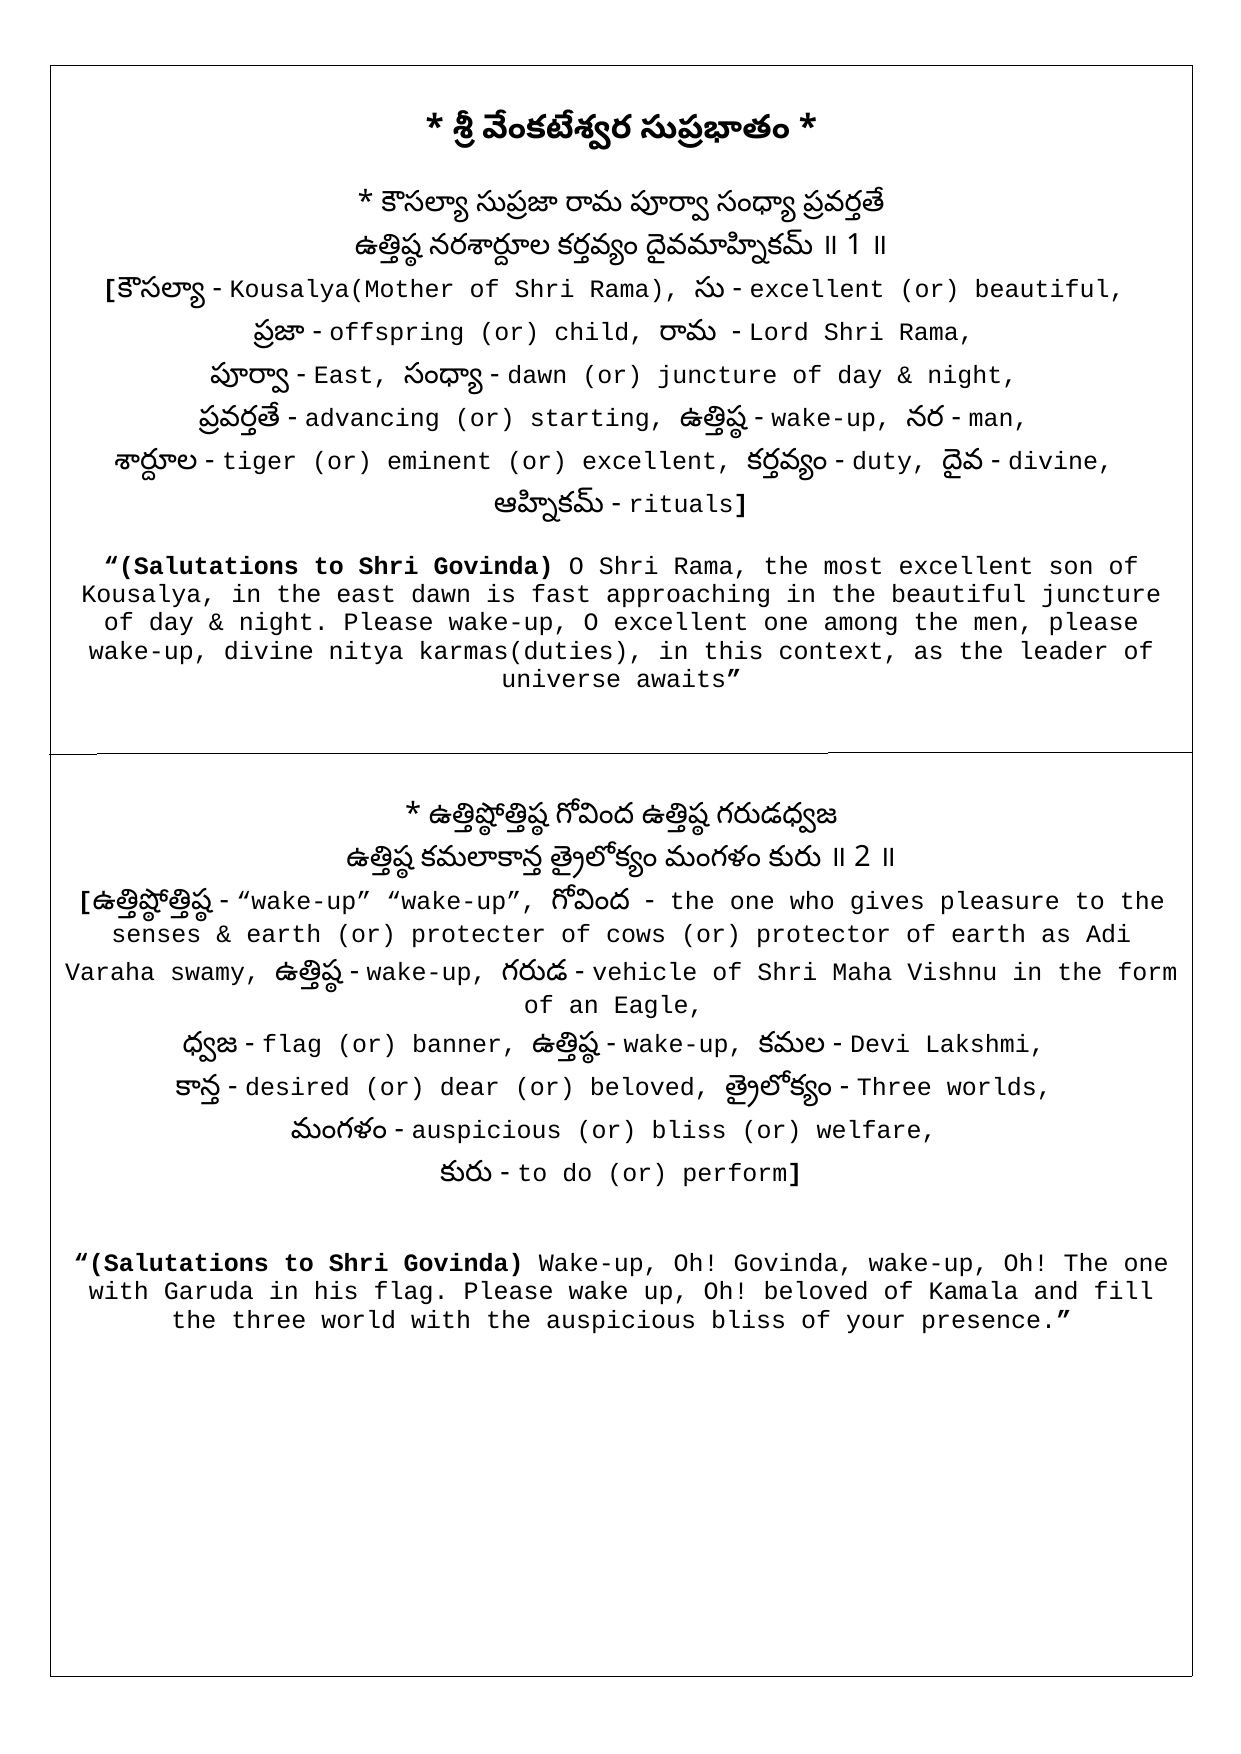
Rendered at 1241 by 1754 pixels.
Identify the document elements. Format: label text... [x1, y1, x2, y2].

text మంగళం - auspicious (or) bliss (or) welfare, [58, 1107, 1183, 1150]
text కురు - to do (or) perform] [58, 1150, 1183, 1193]
text ధ్వజ - flag (or) banner, ఉత్తిష్ఠ - wake-up, కమల - Devi Lakshmi, [58, 1021, 1183, 1064]
text “(Salutations to Shri Govinda) Wake-up, Oh! Govinda, wake-up, Oh! The one with Garuda in his flag. Please wake up, Oh! beloved of Kamala and fill the three world with the auspicious bliss of your presence.” [58, 1251, 1183, 1336]
text ఉత్తిష్ఠ నరశార్దూల కర్తవ్యం దైవమాహ్నికమ్‌ ॥ 1 ॥ [58, 223, 1183, 266]
text ఆహ్నికమ్‌ - rituals] [58, 482, 1183, 524]
text * శ్రీ వేంకటేశ్వర సుప్రభాతం * [58, 102, 1183, 152]
text ప్రజా - offspring (or) child, రామ - Lord Shri Rama, [58, 309, 1183, 352]
text పూర్వా - East, సంధ్యా - dawn (or) juncture of day & night, [58, 352, 1183, 396]
text [ఉత్తిష్ఠోత్తిష్ఠ - “wake-up” “wake-up”, గోవింద - the one who gives pleasure to the senses & earth (or) protecter of cows (or) protector of earth as Adi Varaha swamy, ఉత్తిష్ఠ - wake-up, గరుడ - vehicle of Shri Maha Vishnu in the form of an Eagle, [58, 878, 1183, 1021]
text * కౌసల్యా సుప్రజా రామ పూర్వా సంధ్యా ప్రవర్తతే [58, 180, 1183, 223]
text [కౌసల్యా - Kousalya(Mother of Shri Rama), సు - excellent (or) beautiful, [58, 266, 1183, 309]
text శార్దూల - tiger (or) eminent (or) excellent, కర్తవ్యం - duty, దైవ - divine, [58, 438, 1183, 482]
text ప్రవర్తతే - advancing (or) starting, ఉత్తిష్ఠ - wake-up, నర - man, [58, 396, 1183, 438]
text ఉత్తిష్ఠ కమలాకాన్త త్రైలోక్యం మంగళం కురు ॥ 2 ॥ [58, 835, 1183, 878]
text * ఉత్తిష్ఠోత్తిష్ఠ గోవింద ఉత్తిష్ఠ గరుడధ్వజ [58, 792, 1183, 835]
text కాన్త - desired (or) dear (or) beloved, త్రైలోక్యం - Three worlds, [58, 1064, 1183, 1107]
text “(Salutations to Shri Govinda) O Shri Rama, the most excellent son of Kousalya, in the east dawn is fast approaching in the beautiful juncture of day & night. Please wake-up, O excellent one among the men, please wake-up, divine nitya karmas(duties), in this context, as the leader of universe awaits” [58, 553, 1183, 695]
